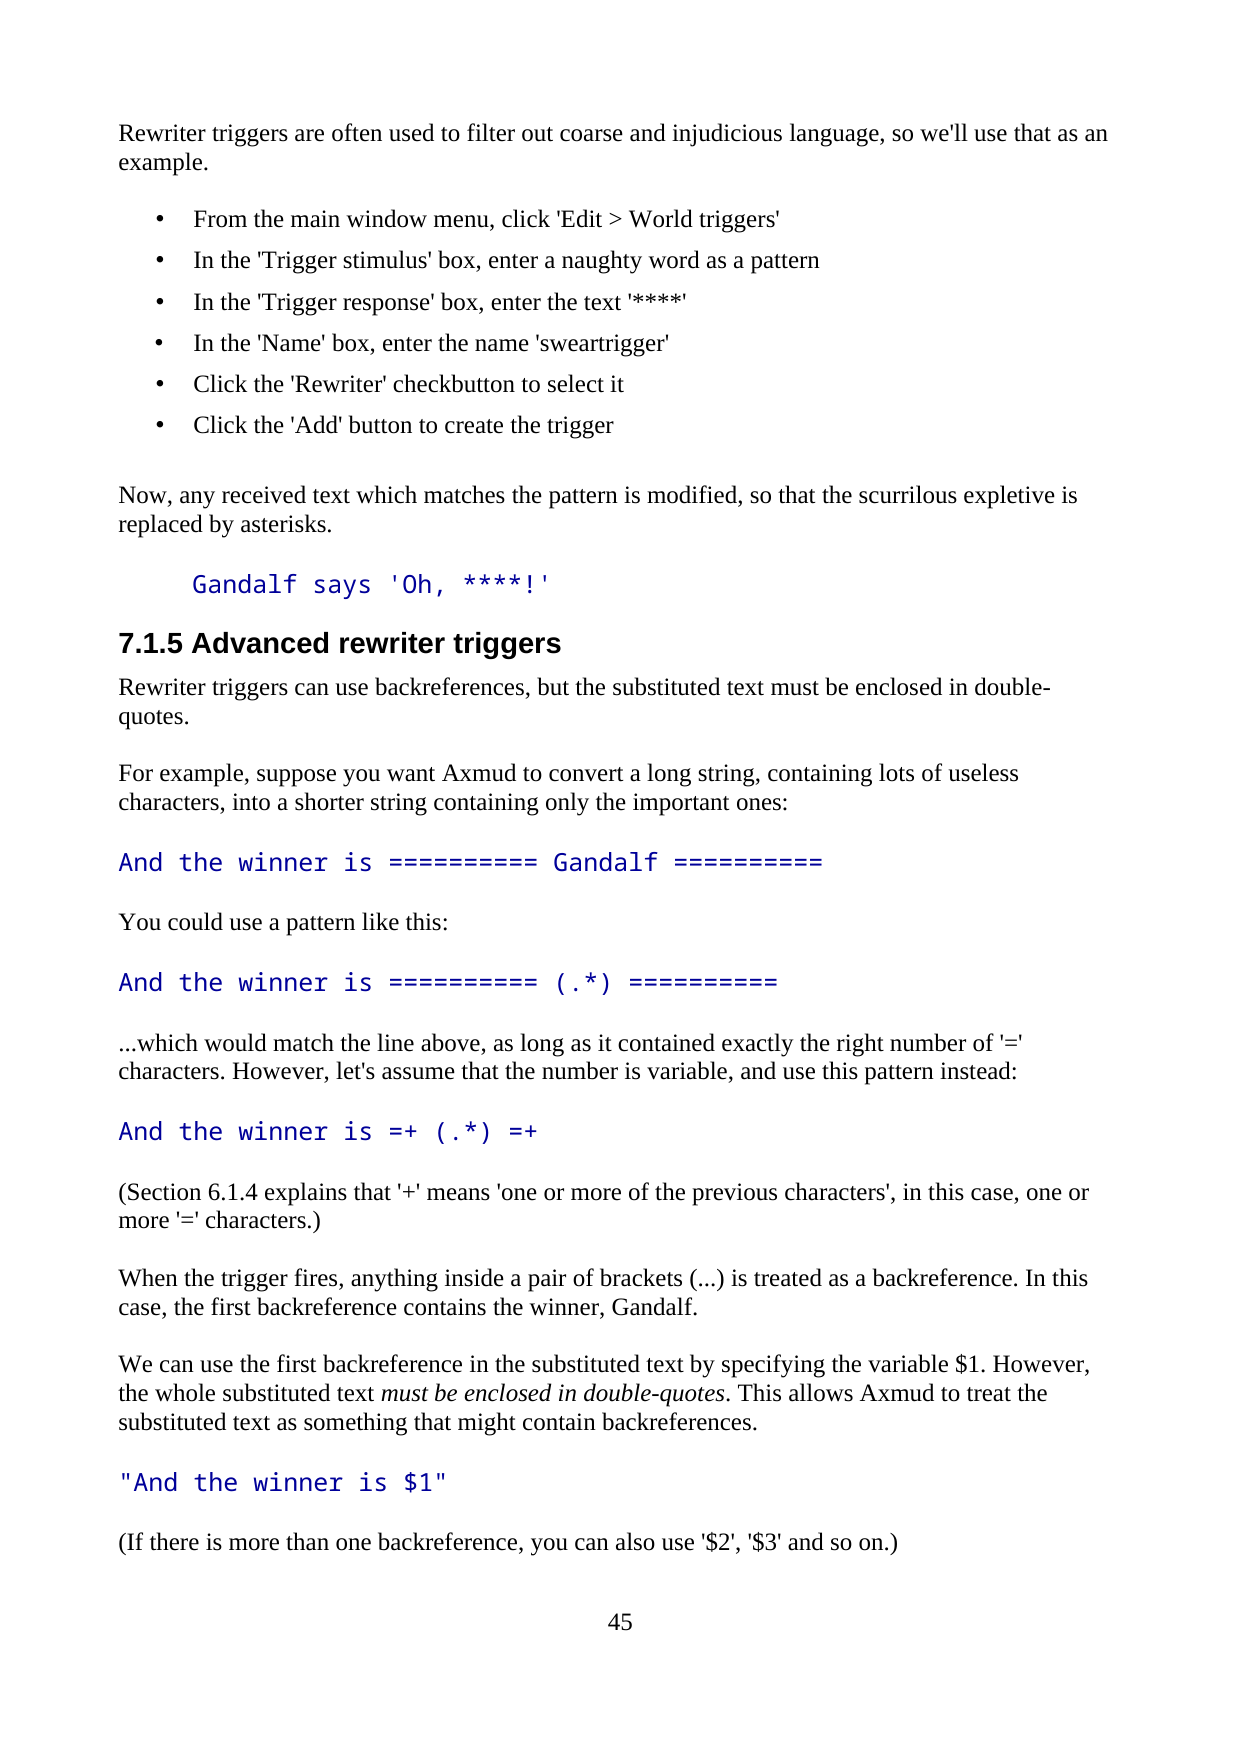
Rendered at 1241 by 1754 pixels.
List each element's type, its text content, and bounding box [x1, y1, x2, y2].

list Click the 'Add' button to create the trigger [156, 411, 1122, 439]
text And the winner is =+ (.*) =+ [118, 1114, 1122, 1148]
text Rewriter triggers are often used to filter out coarse and injudicious language, so we'll use that as an example. [118, 118, 1122, 176]
text ...which would match the line above, as long as it contained exactly the right number of '=' characters. However, let's assume that the number is variable, and use this pattern instead: [118, 1028, 1122, 1085]
list In the 'Trigger stimulus' box, enter a naughty word as a pattern [156, 246, 1122, 274]
text Now, any received text which matches the pattern is modified, so that the scurrilous expletive is replaced by asterisks. [118, 481, 1122, 538]
text For example, suppose you want Axmud to convert a long string, containing lots of useless characters, into a shorter string containing only the important ones: [118, 758, 1122, 816]
list In the 'Trigger response' box, enter the text '****' [156, 287, 1122, 316]
list Click the 'Rewriter' checkbutton to select it [156, 369, 1122, 398]
list In the 'Name' box, enter the name 'sweartrigger' [154, 328, 1122, 357]
text When the trigger fires, anything inside a pair of brackets (...) is treated as a backreference. In this case, the first backreference contains the winner, Gandalf. [118, 1263, 1122, 1320]
text (If there is more than one backreference, you can also use '$2', '$3' and so on.) [118, 1527, 1122, 1556]
subtitle 7.1.5 Advanced rewriter triggers [118, 626, 1122, 659]
text (Section 6.1.4 explains that '+' means 'one or more of the previous characters', in this case, one or more '=' characters.) [118, 1177, 1122, 1234]
text "And the winner is $1" [118, 1464, 1122, 1498]
list From the main window menu, click 'Edit > World triggers' [156, 204, 1122, 233]
text Gandalf says 'Oh, ****!' [118, 567, 1122, 601]
text And the winner is ========== Gandalf ========== [118, 844, 1122, 878]
text You could use a pattern like this: [118, 907, 1122, 936]
text And the winner is ========== (.*) ========== [118, 965, 1122, 999]
text We can use the first backreference in the substituted text by specifying the variable $1. However, the whole substituted text must be enclosed in double-quotes. This allows Axmud to treat the substituted text as something that might contain backreferences. [118, 1349, 1122, 1435]
text Rewriter triggers can use backreferences, but the substituted text must be enclosed in double-quotes. [118, 672, 1122, 729]
